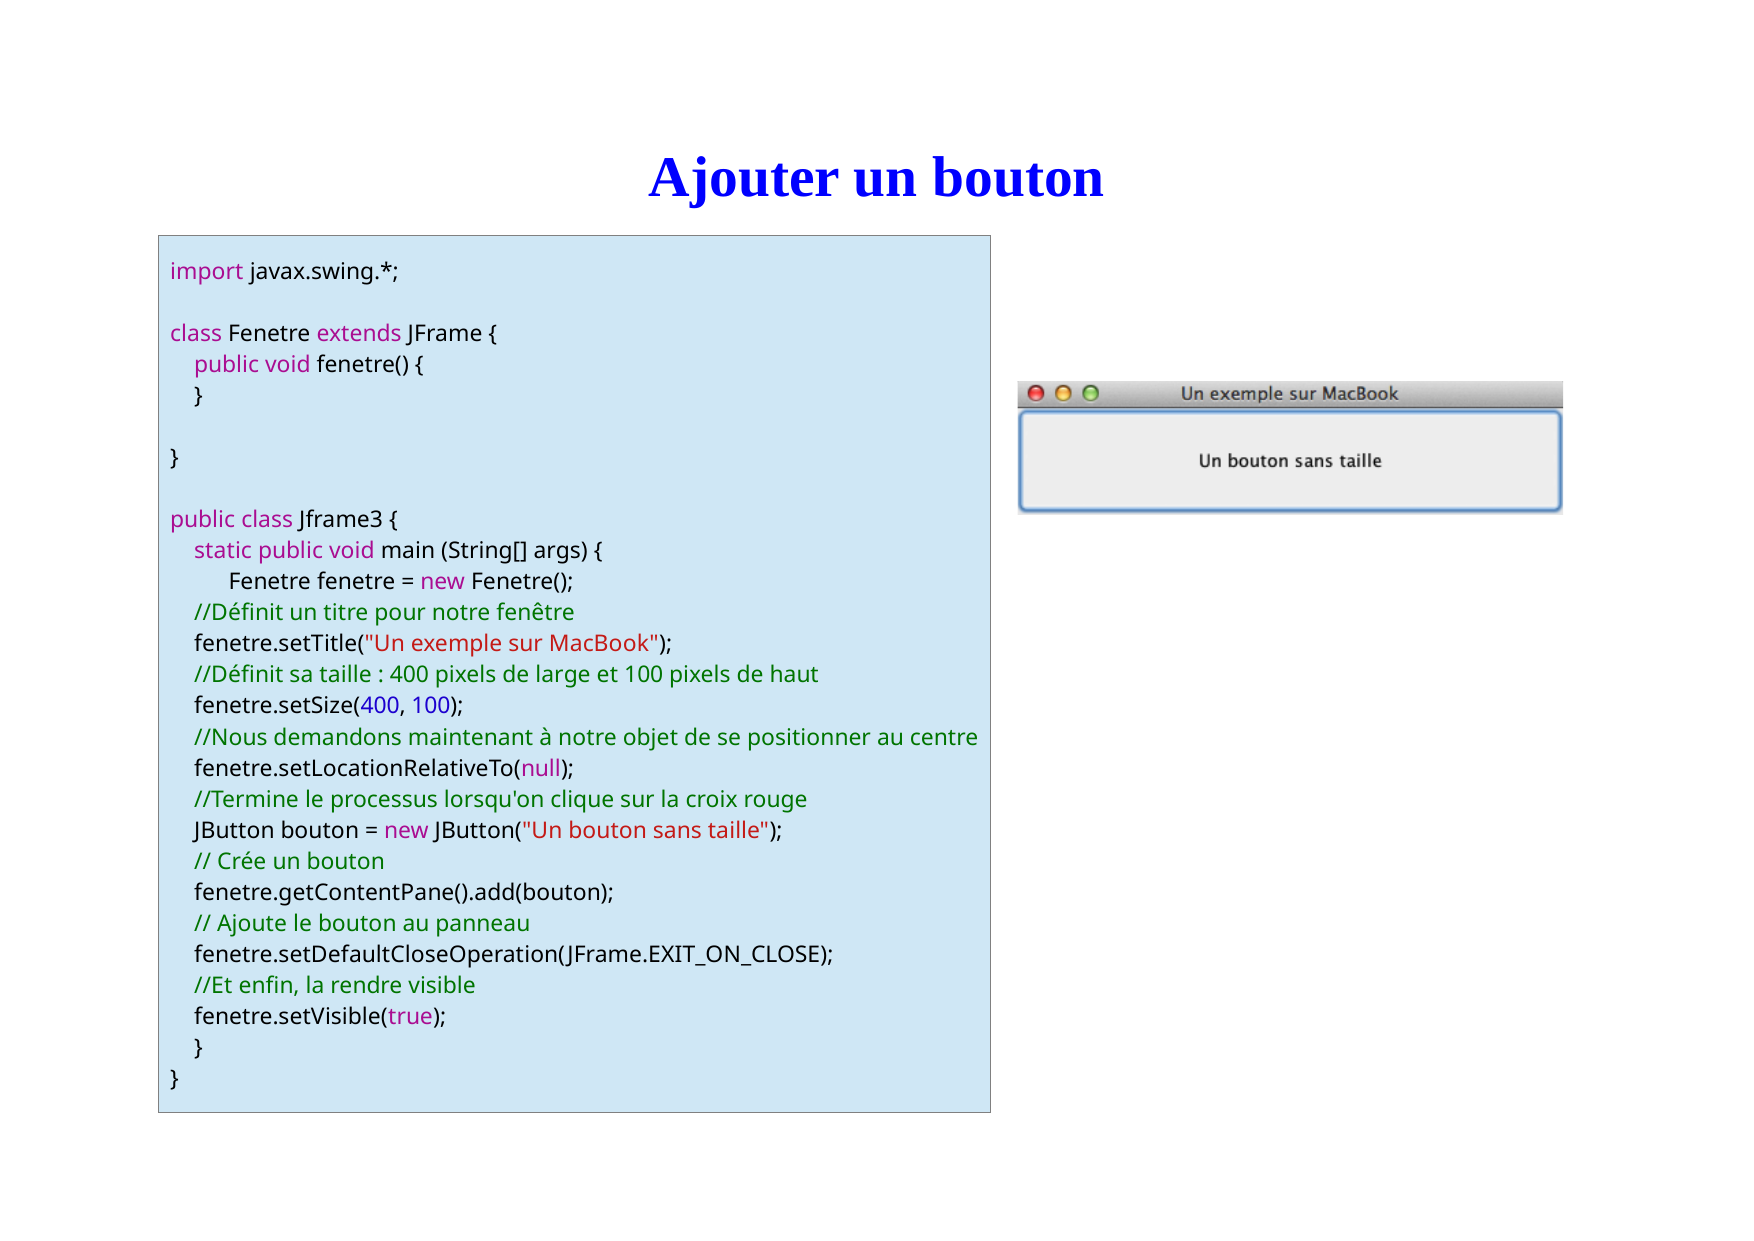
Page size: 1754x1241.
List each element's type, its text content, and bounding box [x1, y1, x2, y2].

subtitle Ajouter un bouton [118, 143, 1636, 209]
picture [1017, 381, 1564, 515]
